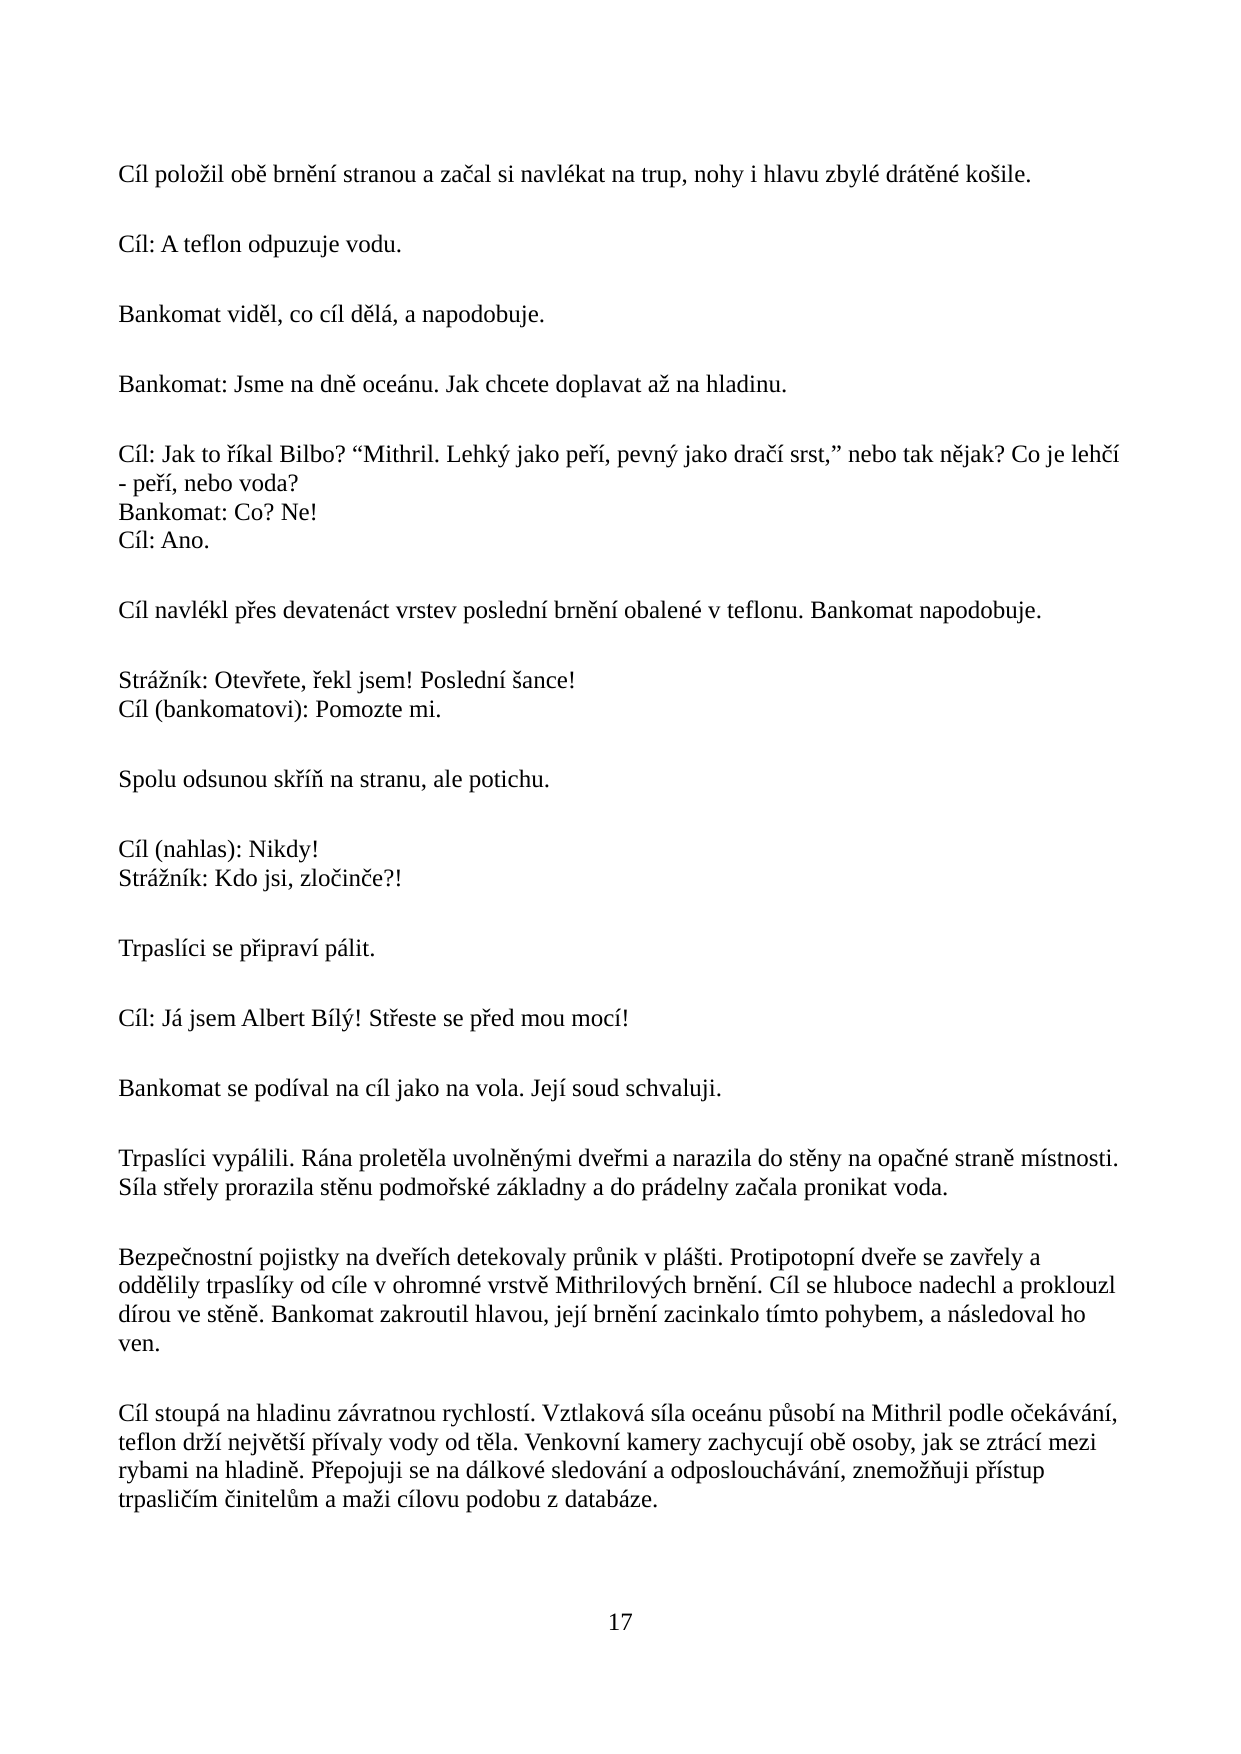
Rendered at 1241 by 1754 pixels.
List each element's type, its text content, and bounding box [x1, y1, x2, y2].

text Strážník: Otevřete, řekl jsem! Poslední šance! Cíl (bankomatovi): Pomozte mi. [118, 666, 1122, 752]
text [118, 118, 1122, 147]
text Trpaslíci se připraví pálit. [118, 933, 1122, 991]
text Cíl navlékl přes devatenáct vrstev poslední brnění obalené v teflonu. Bankomat napodobuje. [118, 596, 1122, 653]
text Bankomat viděl, co cíl dělá, a napodobuje. [118, 299, 1122, 357]
text Bezpečnostní pojistky na dveřích detekovaly průnik v plášti. Protipotopní dveře se zavřely a oddělily trpaslíky od cíle v ohromné vrstvě Mithrilových brnění. Cíl se hluboce nadechl a proklouzl dírou ve stěně. Bankomat zakroutil hlavou, její brnění zacinkalo tímto pohybem, a následoval ho ven. [118, 1242, 1122, 1386]
text Cíl: A teflon odpuzuje vodu. [118, 229, 1122, 287]
text Cíl (nahlas): Nikdy! Strážník: Kdo jsi, zločinče?! [118, 834, 1122, 921]
text Spolu odsunou skříň na stranu, ale potichu. [118, 764, 1122, 822]
text Cíl: Já jsem Albert Bílý! Střeste se před mou mocí! [118, 1003, 1122, 1061]
text Trpaslíci vypálili. Rána proletěla uvolněnými dveřmi a narazila do stěny na opačné straně místnosti. Síla střely prorazila stěnu podmořské základny a do prádelny začala pronikat voda. [118, 1143, 1122, 1229]
text Bankomat se podíval na cíl jako na vola. Její soud schvaluji. [118, 1073, 1122, 1131]
text Cíl položil obě brnění stranou a začal si navlékat na trup, nohy i hlavu zbylé drátěné košile. [118, 159, 1122, 217]
text Cíl stoupá na hladinu závratnou rychlostí. Vztlaková síla oceánu působí na Mithril podle očekávání, teflon drží největší přívaly vody od těla. Venkovní kamery zachycují obě osoby, jak se ztrácí mezi rybami na hladině. Přepojuji se na dálkové sledování a odposlouchávání, znemožňuji přístup trpasličím činitelům a maži cílovu podobu z databáze. [118, 1398, 1122, 1542]
text Cíl: Jak to říkal Bilbo? “Mithril. Lehký jako peří, pevný jako dračí srst,” nebo tak nějak? Co je lehčí - peří, nebo voda? Bankomat: Co? Ne! Cíl: Ano. [118, 439, 1122, 583]
text Bankomat: Jsme na dně oceánu. Jak chcete doplavat až na hladinu. [118, 369, 1122, 427]
